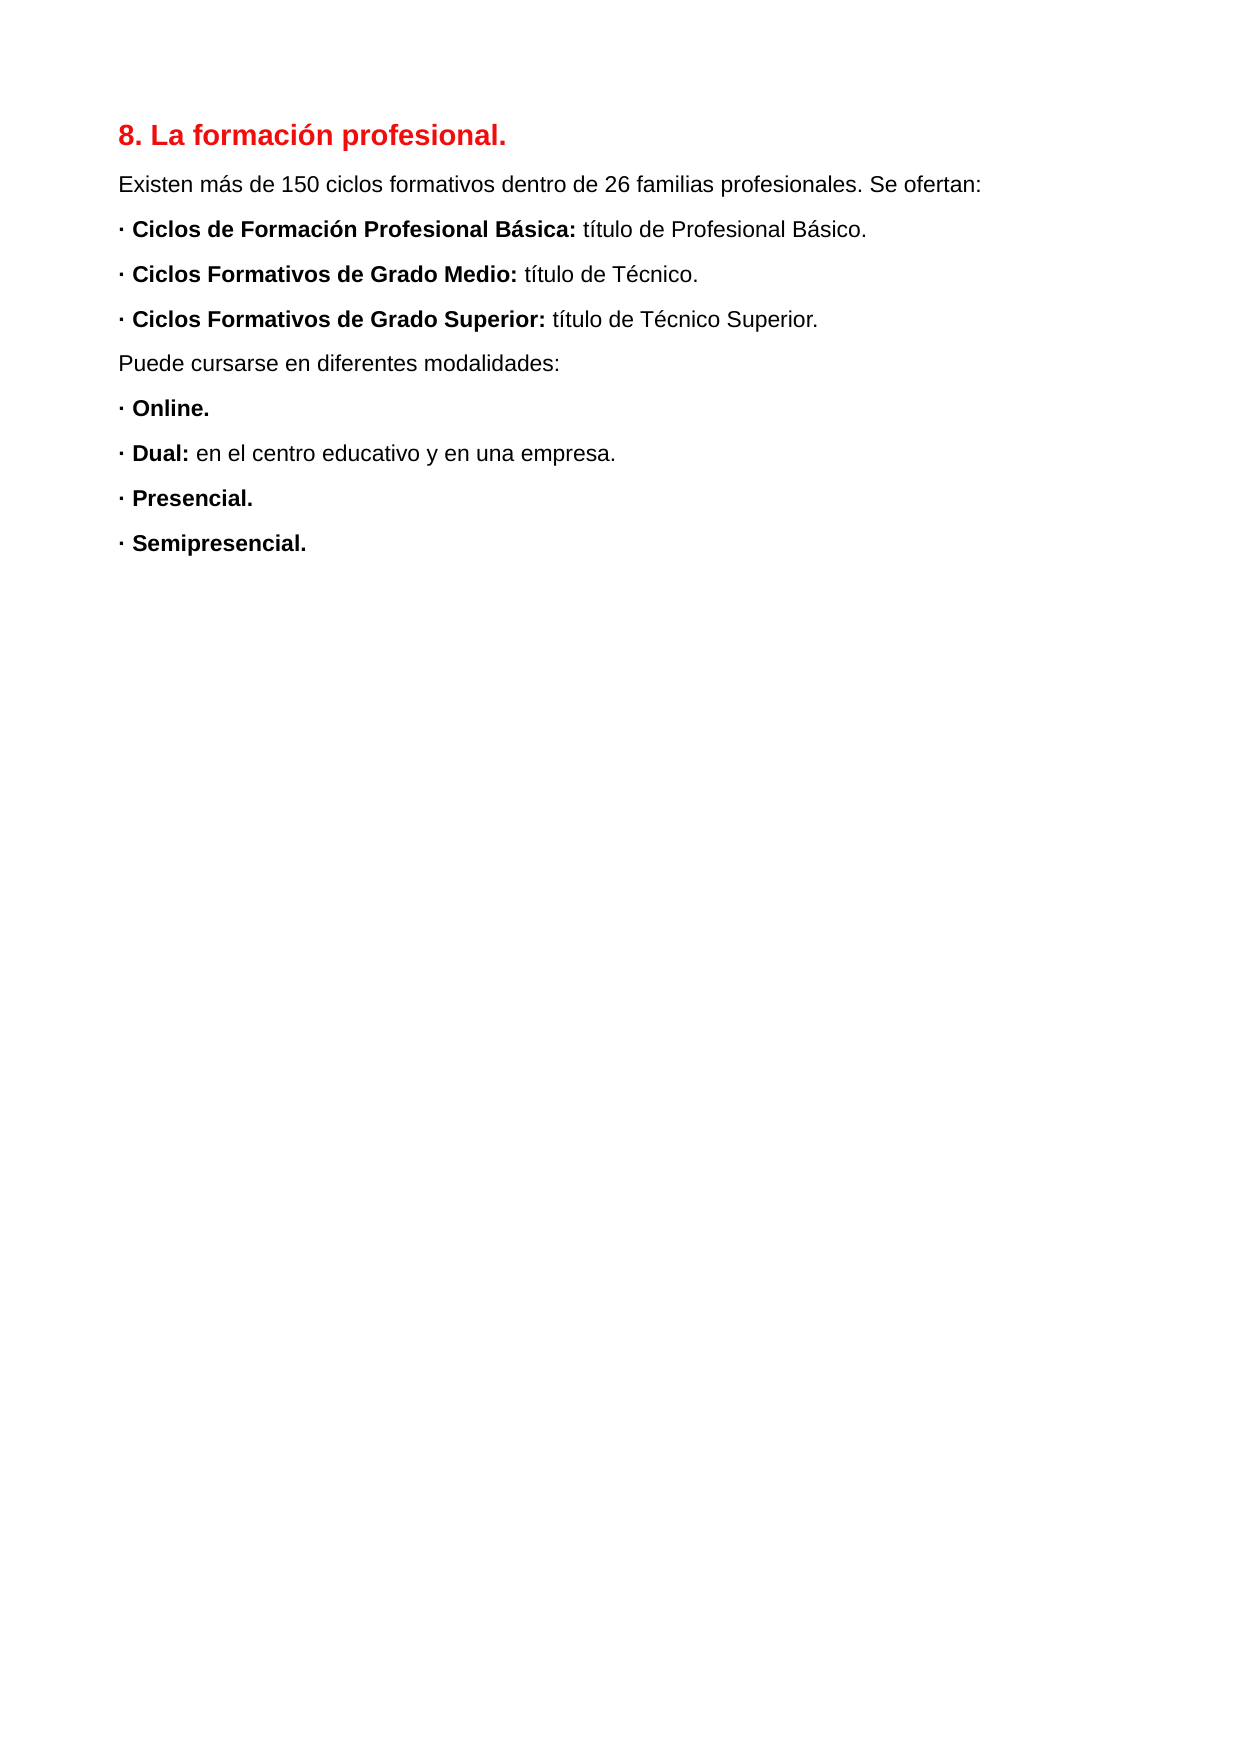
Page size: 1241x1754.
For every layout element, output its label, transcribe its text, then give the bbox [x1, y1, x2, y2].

text · Online. [118, 395, 1122, 422]
text Existen más de 150 ciclos formativos dentro de 26 familias profesionales. Se ofertan: [118, 171, 1122, 198]
text Puede cursarse en diferentes modalidades: [118, 350, 1122, 377]
text 8. La formación profesional. [118, 118, 1122, 152]
text · Dual: en el centro educativo y en una empresa. [118, 440, 1122, 466]
text · Ciclos Formativos de Grado Superior: título de Técnico Superior. [118, 306, 1122, 332]
text · Ciclos de Formación Profesional Básica: título de Profesional Básico. [118, 216, 1122, 242]
text · Ciclos Formativos de Grado Medio: título de Técnico. [118, 261, 1122, 287]
text · Semipresencial. [118, 529, 1122, 556]
text · Presencial. [118, 485, 1122, 511]
